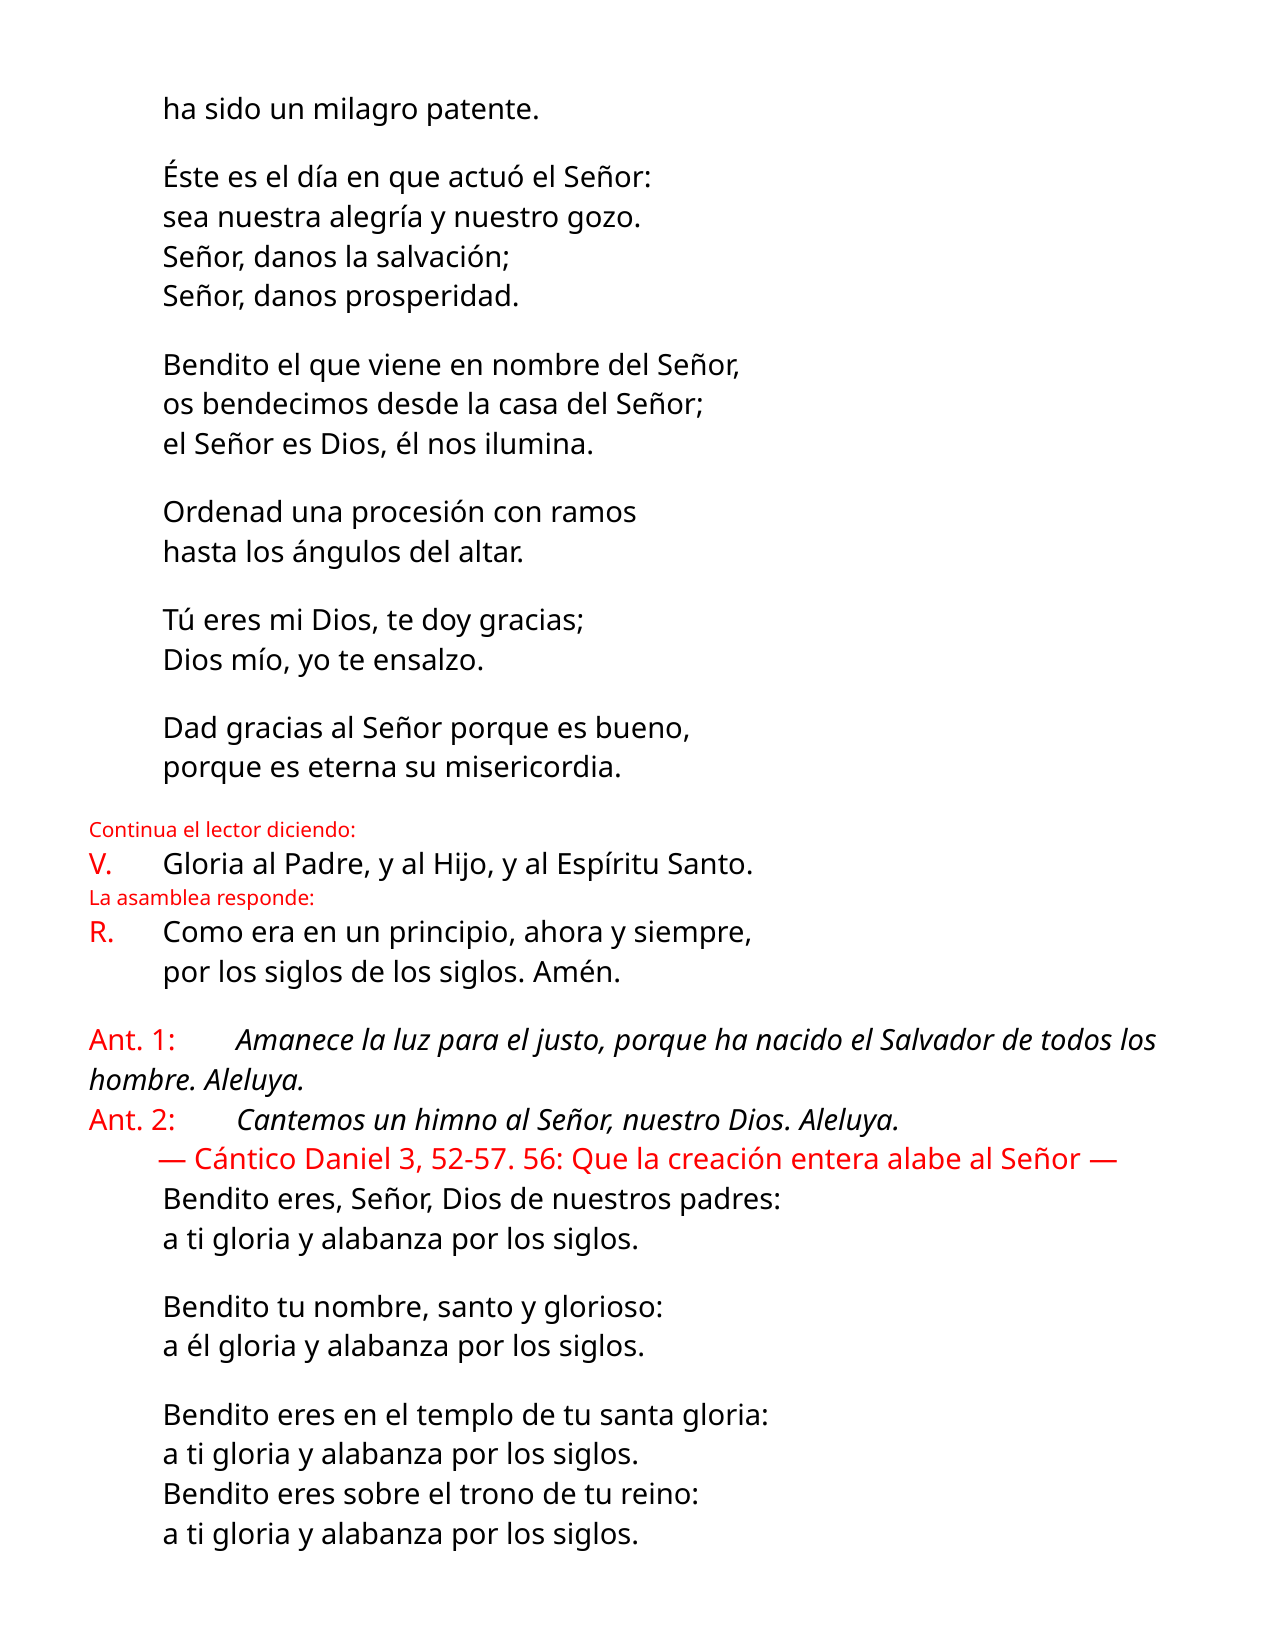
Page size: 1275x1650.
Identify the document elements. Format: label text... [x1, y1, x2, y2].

text Bendito eres sobre el trono de tu reino: [88, 1473, 1186, 1513]
text Señor, danos prosperidad. [88, 276, 1186, 315]
text V. Gloria al Padre, y al Hijo, y al Espíritu Santo. [88, 843, 1186, 883]
text hasta los ángulos del altar. [88, 531, 1186, 571]
text Bendito tu nombre, santo y glorioso: [88, 1286, 1186, 1326]
text R. Como era en un principio, ahora y siempre, [88, 912, 1186, 951]
text Bendito el que viene en nombre del Señor, [88, 344, 1186, 383]
text Continua el lector diciendo: [88, 815, 1186, 843]
text Ordenad una procesión con ramos [88, 491, 1186, 531]
text Ant. 1: Amanece la luz para el justo, porque ha nacido el Salvador de todos los hombre. Aleluya. [88, 1019, 1186, 1099]
text — Cántico Daniel 3, 52-57. 56: Que la creación entera alabe al Señor — [88, 1138, 1186, 1178]
text el Señor es Dios, él nos ilumina. [88, 423, 1186, 463]
text a él gloria y alabanza por los siglos. [88, 1326, 1186, 1365]
text por los siglos de los siglos. Amén. [88, 951, 1186, 991]
text a ti gloria y alabanza por los siglos. [88, 1433, 1186, 1473]
text Tú eres mi Dios, te doy gracias; [88, 599, 1186, 639]
text Dad gracias al Señor porque es bueno, [88, 707, 1186, 747]
text a ti gloria y alabanza por los siglos. [88, 1513, 1186, 1553]
text ha sido un milagro patente. [88, 88, 1186, 128]
text a ti gloria y alabanza por los siglos. [88, 1218, 1186, 1258]
text Señor, danos la salvación; [88, 236, 1186, 276]
text Bendito eres en el templo de tu santa gloria: [88, 1394, 1186, 1433]
text Éste es el día en que actuó el Señor: [88, 157, 1186, 196]
text porque es eterna su misericordia. [88, 747, 1186, 786]
text La asamblea responde: [88, 883, 1186, 912]
text sea nuestra alegría y nuestro gozo. [88, 196, 1186, 236]
text os bendecimos desde la casa del Señor; [88, 383, 1186, 423]
text Dios mío, yo te ensalzo. [88, 639, 1186, 678]
text Ant. 2: Cantemos un himno al Señor, nuestro Dios. Aleluya. [88, 1099, 1186, 1138]
text Bendito eres, Señor, Dios de nuestros padres: [88, 1178, 1186, 1218]
